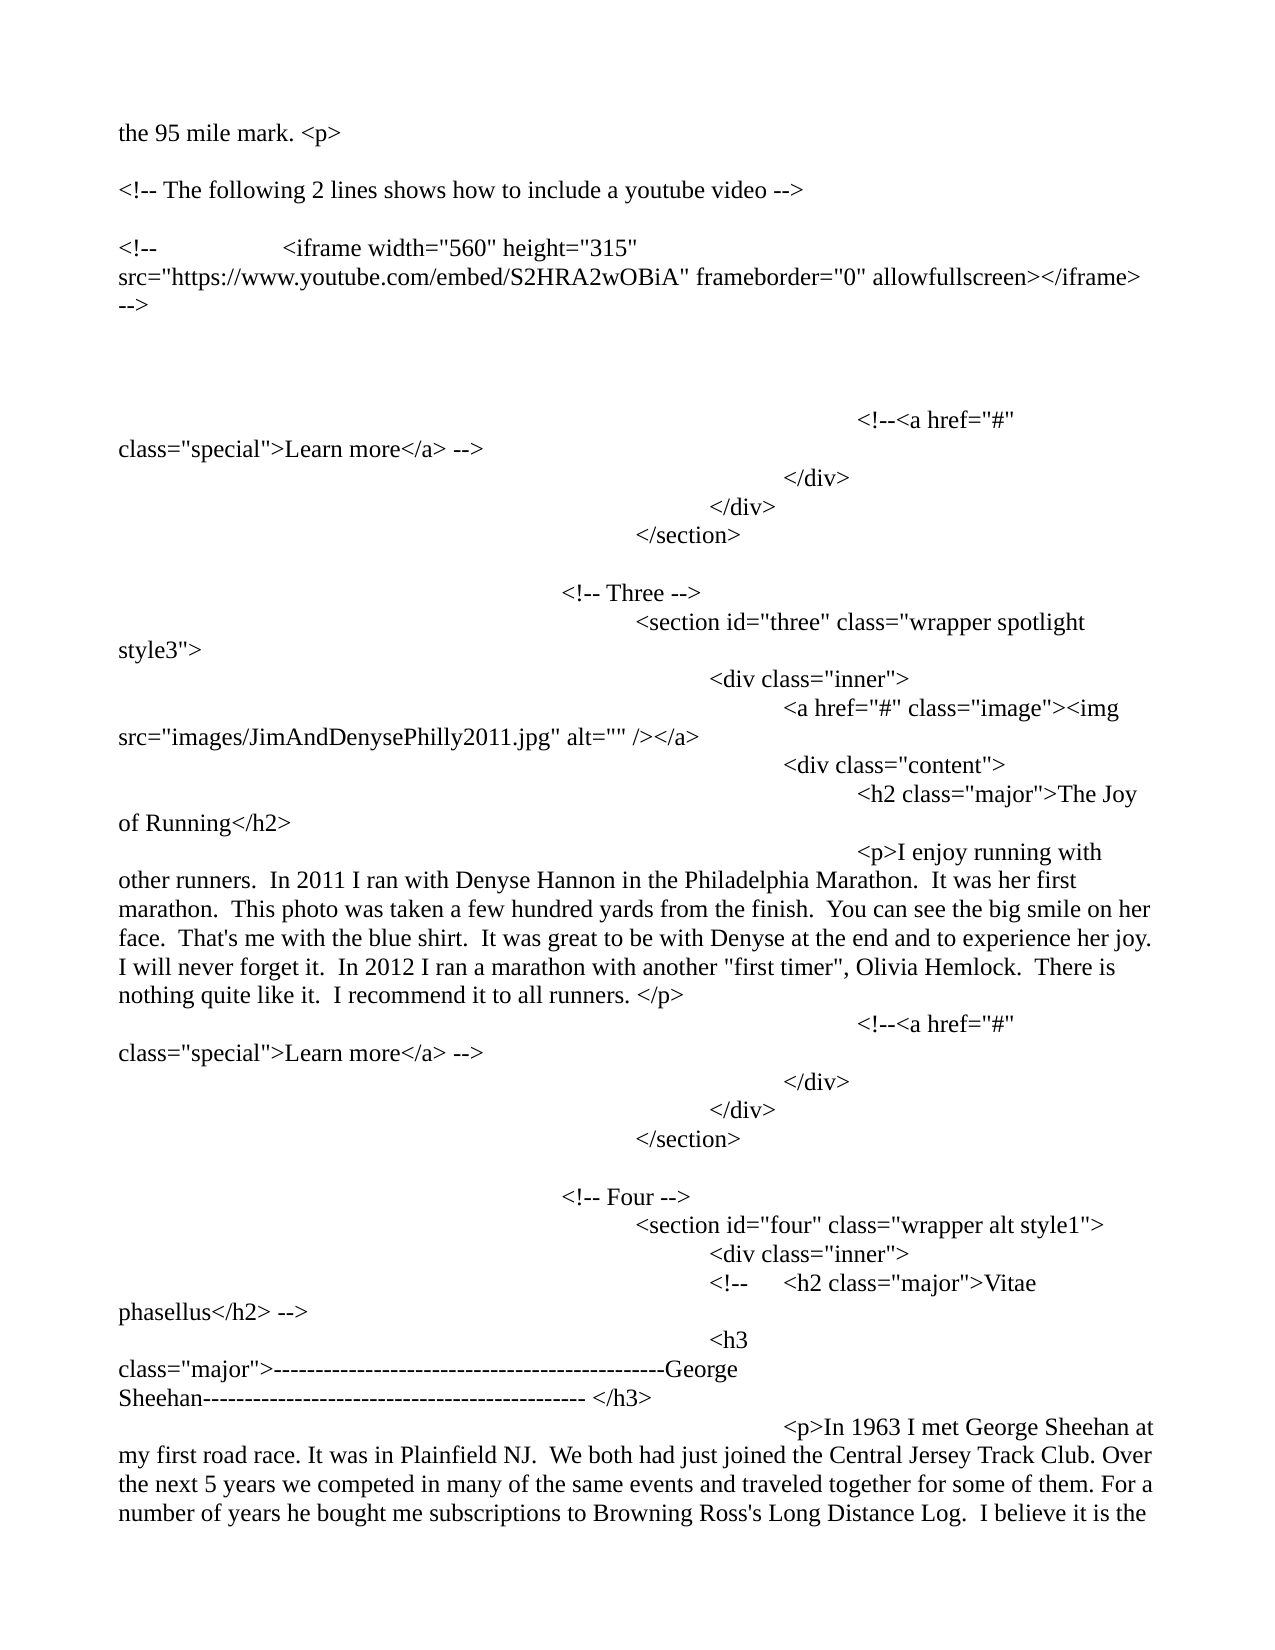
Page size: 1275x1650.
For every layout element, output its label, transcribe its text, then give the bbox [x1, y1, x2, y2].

text </section> [118, 521, 1157, 549]
text </div> [118, 463, 1157, 492]
text <!-- Three --> [118, 578, 1157, 607]
text </div> [118, 492, 1157, 521]
text <p>I enjoy running with other runners. In 2011 I ran with Denyse Hannon in the Philadelphia Marathon. It was her first marathon. This photo was taken a few hundred yards from the finish. You can see the big smile on her face. That's me with the blue shirt. It was great to be with Denyse at the end and to experience her joy. I will never forget it. In 2012 I ran a marathon with another "first timer", Olivia Hemlock. There is nothing quite like it. I recommend it to all runners. </p> [118, 837, 1157, 1009]
text <a href="#" class="image"><img src="images/JimAndDenysePhilly2011.jpg" alt="" /></a> [118, 693, 1157, 751]
text <div class="inner"> [118, 1239, 1157, 1268]
text <!-- The following 2 lines shows how to include a youtube video --> [118, 176, 1157, 204]
text <!--<a href="#" class="special">Learn more</a> --> [118, 1009, 1157, 1067]
text </div> [118, 1096, 1157, 1124]
text <p>In 1963 I met George Sheehan at my first road race. It was in Plainfield NJ. We both had just joined the Central Jersey Track Club. Over the next 5 years we competed in many of the same events and traveled together for some of them. For a number of years he bought me subscriptions to Browning Ross's Long Distance Log. I believe it is the [118, 1412, 1157, 1527]
text <!-- <iframe width="560" height="315" src="https://www.youtube.com/embed/S2HRA2wOBiA" frameborder="0" allowfullscreen></iframe> --> [118, 233, 1157, 319]
text <!-- Four --> [118, 1182, 1157, 1211]
text <h3 class="major">-----------------------------------------------George Sheehan---------------------------------------------- </h3> [118, 1326, 1157, 1412]
text <section id="four" class="wrapper alt style1"> [118, 1211, 1157, 1239]
text <!-- <h2 class="major">Vitae phasellus</h2> --> [118, 1268, 1157, 1326]
text </section> [118, 1124, 1157, 1153]
text <div class="inner"> [118, 664, 1157, 693]
text <div class="content"> [118, 751, 1157, 779]
text </div> [118, 1067, 1157, 1096]
text <h2 class="major">The Joy of Running</h2> [118, 779, 1157, 837]
text the 95 mile mark. <p> [118, 118, 1157, 147]
text <section id="three" class="wrapper spotlight style3"> [118, 607, 1157, 664]
text <!--<a href="#" class="special">Learn more</a> --> [118, 406, 1157, 463]
